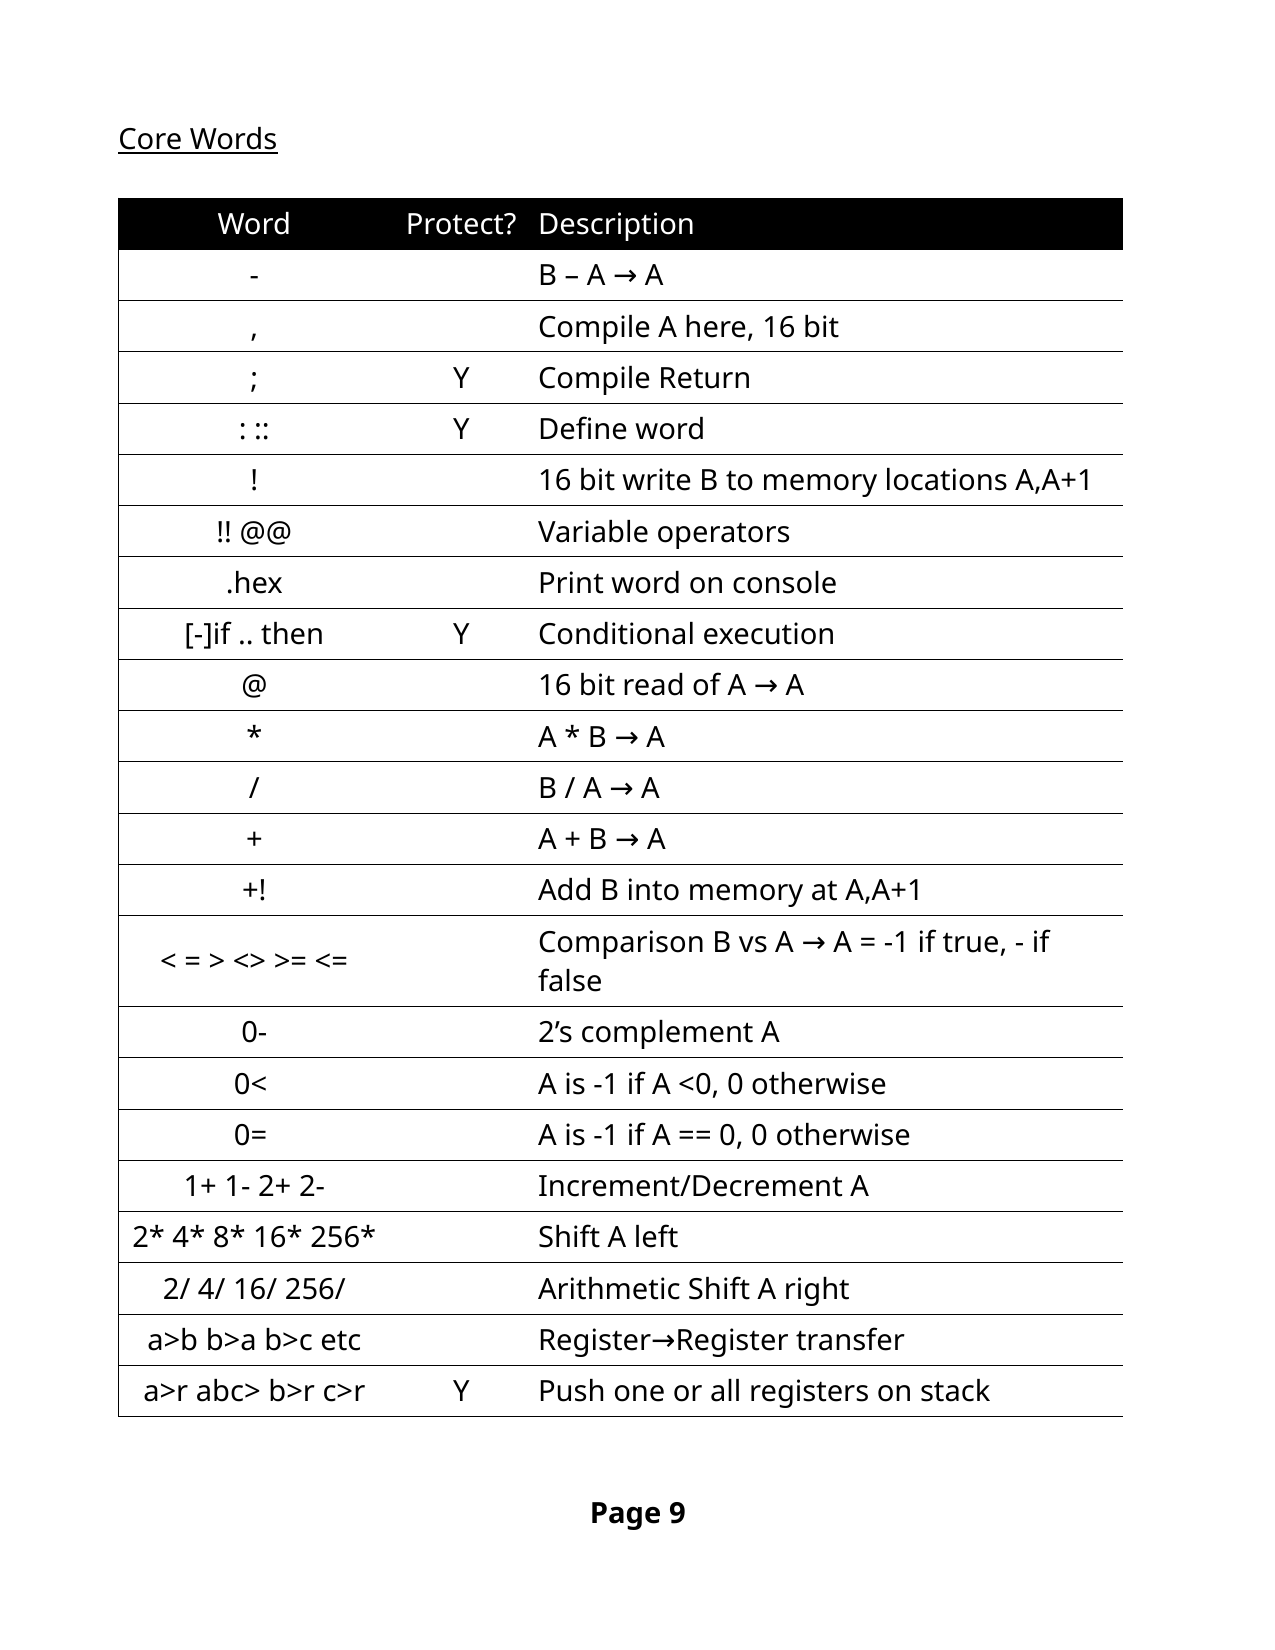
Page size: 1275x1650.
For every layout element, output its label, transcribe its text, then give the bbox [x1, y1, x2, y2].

table_cell [390, 1315, 532, 1365]
table_cell [390, 916, 532, 1006]
table_cell .hex [119, 557, 390, 607]
table_cell [390, 1161, 532, 1211]
table_cell +! [119, 865, 390, 915]
table_cell [390, 1110, 532, 1160]
table_cell Increment/Decrement A [532, 1161, 1123, 1211]
table_cell [390, 301, 532, 351]
table_cell A + B → A [532, 814, 1123, 864]
table_cell Define word [532, 404, 1123, 454]
table_header Protect? [390, 199, 532, 249]
table_cell 1+ 1- 2+ 2- [119, 1161, 390, 1211]
table_cell B – A → A [532, 250, 1123, 300]
table_cell 0= [119, 1110, 390, 1160]
table_cell Register→Register transfer [532, 1315, 1123, 1365]
table_cell 16 bit write B to memory locations A,A+1 [532, 455, 1123, 505]
table_cell [390, 455, 532, 505]
table_cell [390, 557, 532, 607]
table_cell Compile Return [532, 352, 1123, 402]
table_cell * [119, 711, 390, 761]
table_cell Y [390, 404, 532, 454]
table_cell [390, 1058, 532, 1108]
table_cell a>r abc> b>r c>r [119, 1366, 390, 1416]
table_cell , [119, 301, 390, 351]
table_cell Variable operators [532, 506, 1123, 556]
text Core Words [118, 118, 1157, 158]
table_cell ; [119, 352, 390, 402]
table_cell [-]if .. then [119, 609, 390, 659]
table_cell [390, 762, 532, 812]
table_cell < = > <> >= <= [119, 916, 390, 1006]
table_cell 0< [119, 1058, 390, 1108]
table_cell [390, 814, 532, 864]
table_cell - [119, 250, 390, 300]
table_cell [390, 506, 532, 556]
table_cell Compile A here, 16 bit [532, 301, 1123, 351]
table_cell [390, 711, 532, 761]
table_header Description [532, 199, 1123, 249]
table_cell Push one or all registers on stack [532, 1366, 1123, 1416]
table_cell 2* 4* 8* 16* 256* [119, 1212, 390, 1262]
table_cell A * B → A [532, 711, 1123, 761]
table_cell Y [390, 352, 532, 402]
table_cell [390, 660, 532, 710]
table_cell : :: [119, 404, 390, 454]
table_cell a>b b>a b>c etc [119, 1315, 390, 1365]
table_cell Conditional execution [532, 609, 1123, 659]
table_cell 2/ 4/ 16/ 256/ [119, 1263, 390, 1313]
table_cell B / A → A [532, 762, 1123, 812]
table_cell [390, 250, 532, 300]
table_cell [390, 1263, 532, 1313]
table_cell Comparison B vs A → A = -1 if true, - if false [532, 916, 1123, 1006]
table_cell [390, 865, 532, 915]
table_cell @ [119, 660, 390, 710]
table_cell 0- [119, 1007, 390, 1057]
table_cell [390, 1007, 532, 1057]
table_cell [390, 1212, 532, 1262]
table_header Word [119, 199, 390, 249]
table_cell A is -1 if A <0, 0 otherwise [532, 1058, 1123, 1108]
table_cell !! @@ [119, 506, 390, 556]
table_cell Y [390, 1366, 532, 1416]
table_cell Shift A left [532, 1212, 1123, 1262]
table_cell Print word on console [532, 557, 1123, 607]
table_cell Y [390, 609, 532, 659]
table_cell + [119, 814, 390, 864]
table_cell 16 bit read of A → A [532, 660, 1123, 710]
table_cell / [119, 762, 390, 812]
table_cell Arithmetic Shift A right [532, 1263, 1123, 1313]
table_cell Add B into memory at A,A+1 [532, 865, 1123, 915]
table_cell ! [119, 455, 390, 505]
table_cell A is -1 if A == 0, 0 otherwise [532, 1110, 1123, 1160]
table_cell 2’s complement A [532, 1007, 1123, 1057]
